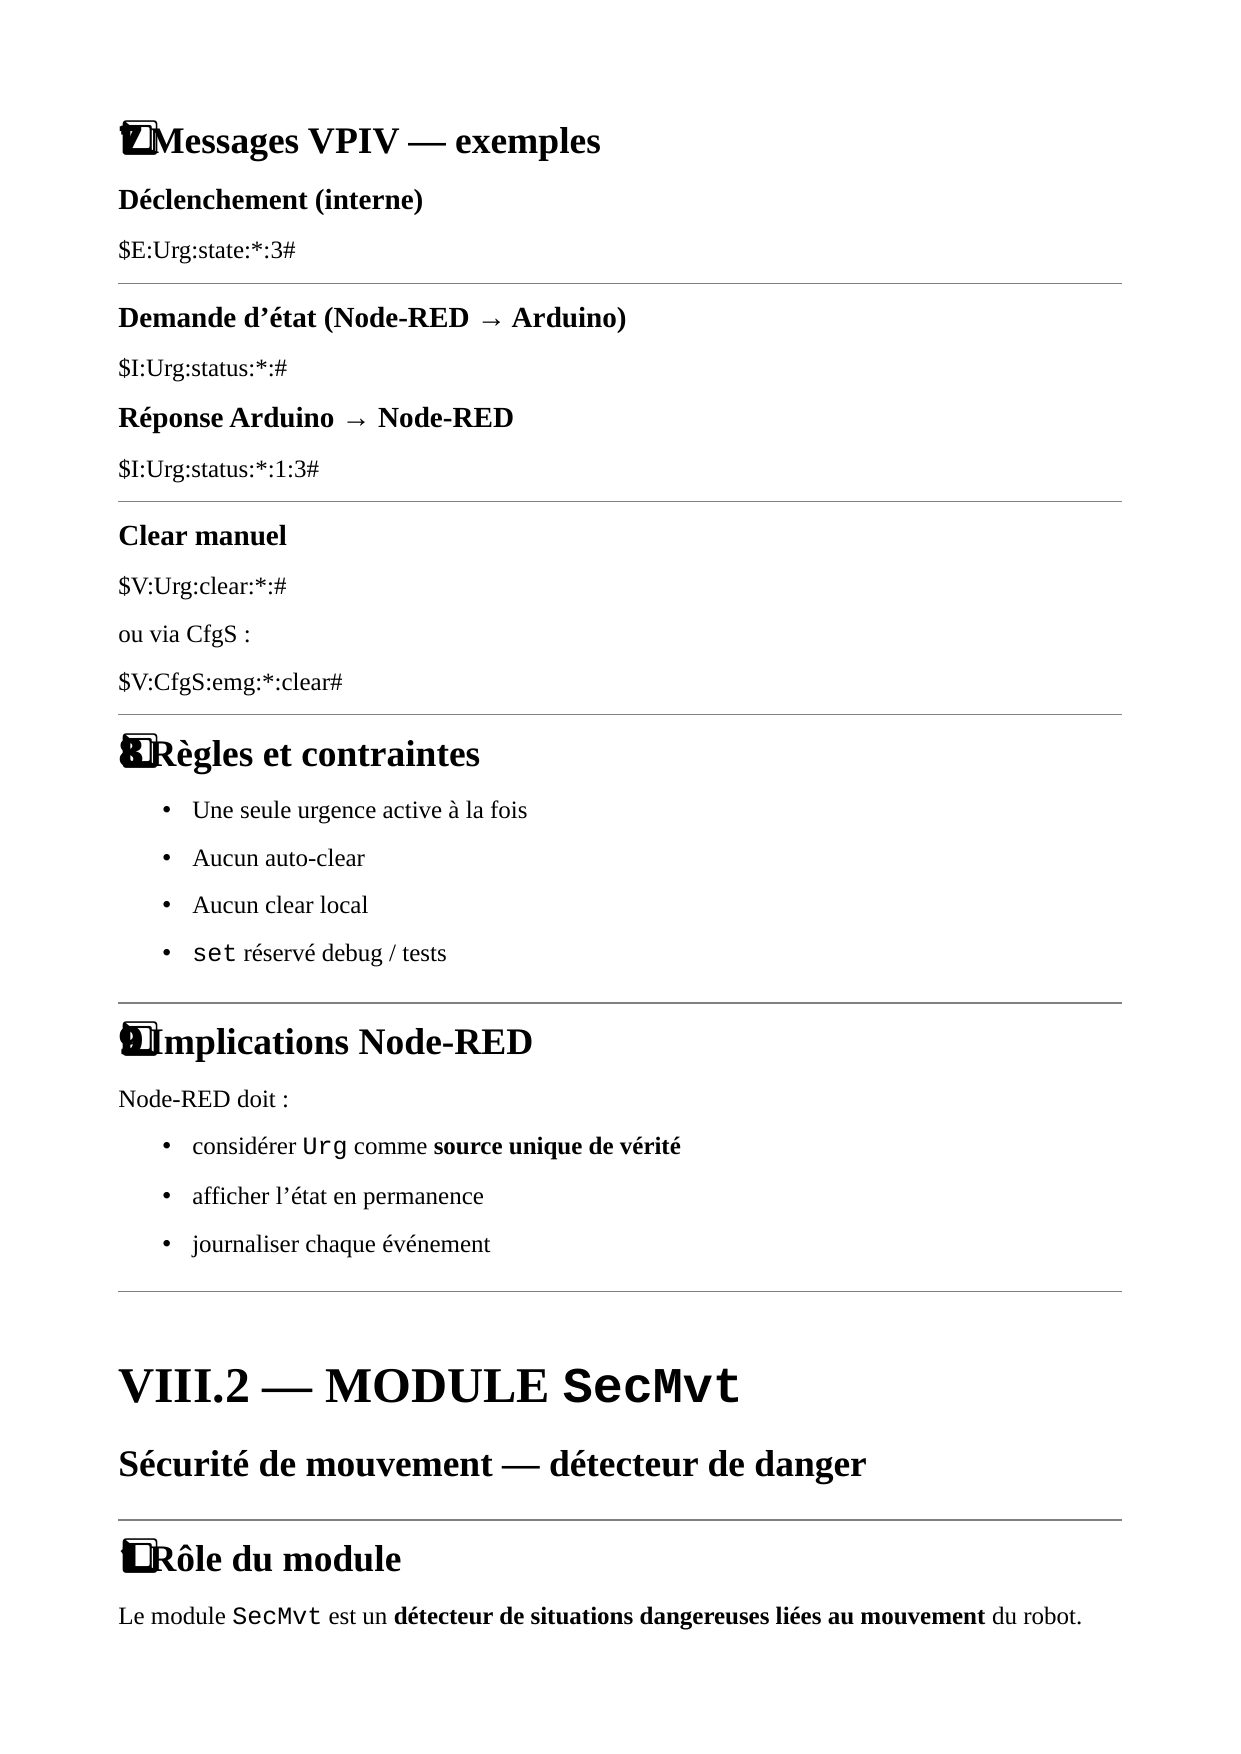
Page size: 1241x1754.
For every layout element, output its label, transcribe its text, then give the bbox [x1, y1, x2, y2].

text $V:CfgS:emg:*:clear# [118, 667, 1122, 695]
list considérer Urg comme source unique de vérité [162, 1131, 1122, 1162]
subtitle 8️⃣ Règles et contraintes [118, 731, 1122, 774]
text Node-RED doit : [118, 1084, 1122, 1112]
list afficher l’état en permanence [162, 1181, 1122, 1210]
subtitle Sécurité de mouvement — détecteur de danger [118, 1441, 1122, 1484]
text $I:Urg:status:*:1:3# [118, 454, 1122, 482]
subtitle 9️⃣ Implications Node-RED [118, 1019, 1122, 1063]
text Le module SecMvt est un détecteur de situations dangereuses liées au mouvement du robot. [118, 1601, 1122, 1632]
subtitle Clear manuel [118, 518, 1122, 552]
text $V:Urg:clear:*:# [118, 571, 1122, 600]
subtitle 1️⃣ Rôle du module [118, 1537, 1122, 1580]
subtitle 7️⃣ Messages VPIV — exemples [118, 118, 1122, 161]
subtitle Demande d’état (Node-RED → Arduino) [118, 300, 1122, 333]
list journaliser chaque événement [162, 1229, 1122, 1258]
text ou via CfgS : [118, 619, 1122, 648]
list Aucun clear local [162, 890, 1122, 919]
list Aucun auto-clear [162, 843, 1122, 872]
list Une seule urgence active à la fois [162, 795, 1122, 824]
text $E:Urg:state:*:3# [118, 235, 1122, 264]
text $I:Urg:status:*:# [118, 353, 1122, 382]
subtitle Réponse Arduino → Node-RED [118, 401, 1122, 434]
list set réservé debug / tests [162, 938, 1122, 969]
subtitle VIII.2 — MODULE SecMvt [118, 1356, 1122, 1417]
subtitle Déclenchement (interne) [118, 182, 1122, 216]
